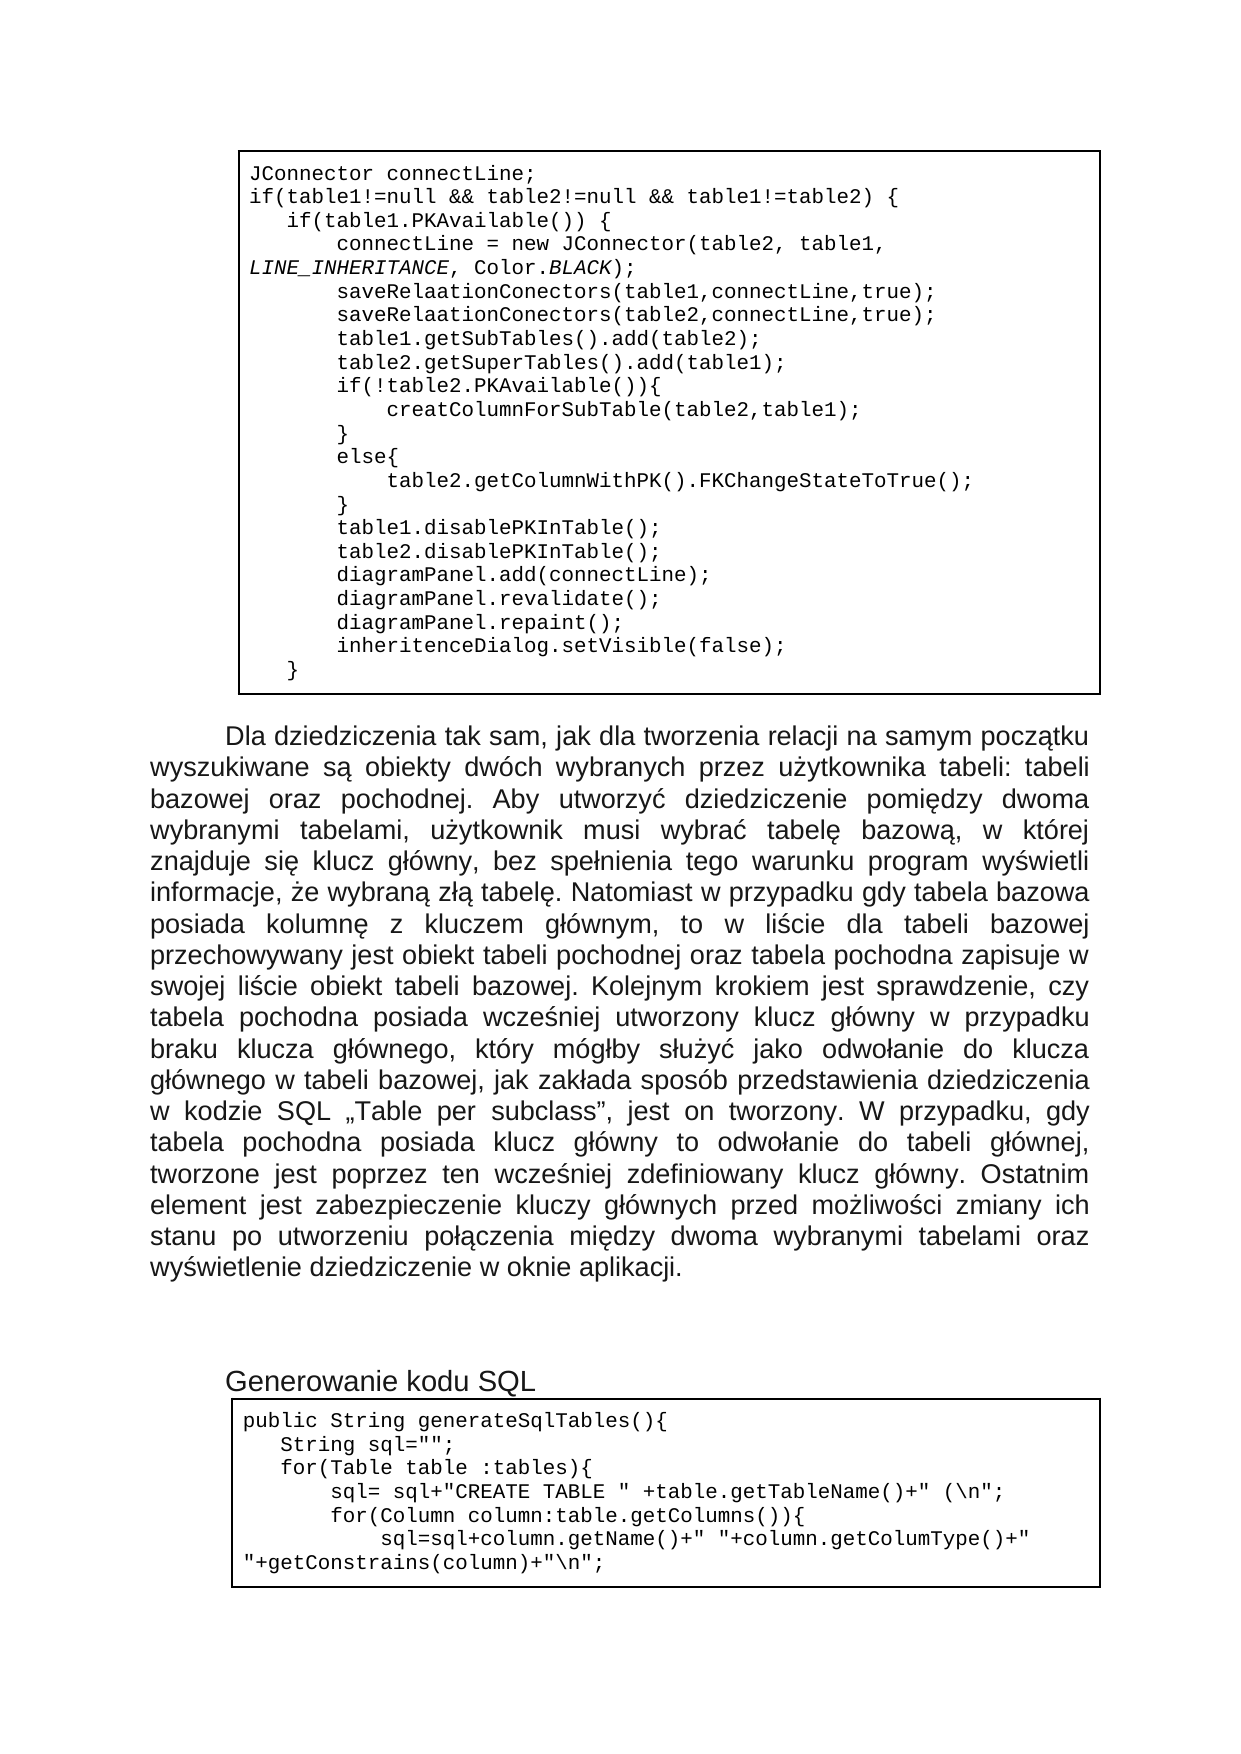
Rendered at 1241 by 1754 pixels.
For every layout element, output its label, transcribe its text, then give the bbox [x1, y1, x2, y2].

text Generowanie kodu SQL [150, 1364, 1090, 1397]
table_header JConnector connectLine; if(table1!=null && table2!=null && table1!=table2) { if(table1.PKAvailable()) { connectLine = new JConnector(table2, table1, LINE_INHERITANCE, Color.BLACK); saveRelaationConectors(table1,connectLine,true); saveRelaationConectors(table2,connectLine,true); table1.getSubTables().add(table2); table2.getSuperTables().add(table1); if(!table2.PKAvailable()){ creatColumnForSubTable(table2,table1); } else{ table2.getColumnWithPK().FKChangeStateToTrue(); } table1.disablePKInTable(); table2.disablePKInTable(); diagramPanel.add(connectLine); diagramPanel.revalidate(); diagramPanel.repaint(); inheritenceDialog.setVisible(false); } [240, 152, 1099, 693]
table_header public String generateSqlTables(){ String sql=""; for(Table table :tables){ sql= sql+"CREATE TABLE " +table.getTableName()+" (\n"; for(Column column:table.getColumns()){ sql=sql+column.getName()+" "+column.getColumType()+" "+getConstrains(column)+"\n"; [233, 1400, 1099, 1586]
text Dla dziedziczenia tak sam, jak dla tworzenia relacji na samym początku wyszukiwane są obiekty dwóch wybranych przez użytkownika tabeli: tabeli bazowej oraz pochodnej. Aby utworzyć dziedziczenie pomiędzy dwoma wybranymi tabelami, użytkownik musi wybrać tabelę bazową, w której znajduje się klucz główny, bez spełnienia tego warunku program wyświetli informacje, że wybraną złą tabelę. Natomiast w przypadku gdy tabela bazowa posiada kolumnę z kluczem głównym, to w liście dla tabeli bazowej przechowywany jest obiekt tabeli pochodnej oraz tabela pochodna zapisuje w swojej liście obiekt tabeli bazowej. Kolejnym krokiem jest sprawdzenie, czy tabela pochodna posiada wcześniej utworzony klucz główny w przypadku braku klucza głównego, który mógłby służyć jako odwołanie do klucza głównego w tabeli bazowej, jak zakłada sposób przedstawienia dziedziczenia w kodzie SQL „Table per subclass”, jest on tworzony. W przypadku, gdy tabela pochodna posiada klucz główny to odwołanie do tabeli głównej, tworzone jest poprzez ten wcześniej zdefiniowany klucz główny. Ostatnim element jest zabezpieczenie kluczy głównych przed możliwości zmiany ich stanu po utworzeniu połączenia między dwoma wybranymi tabelami oraz wyświetlenie dziedziczenie w oknie aplikacji. [150, 720, 1090, 1283]
